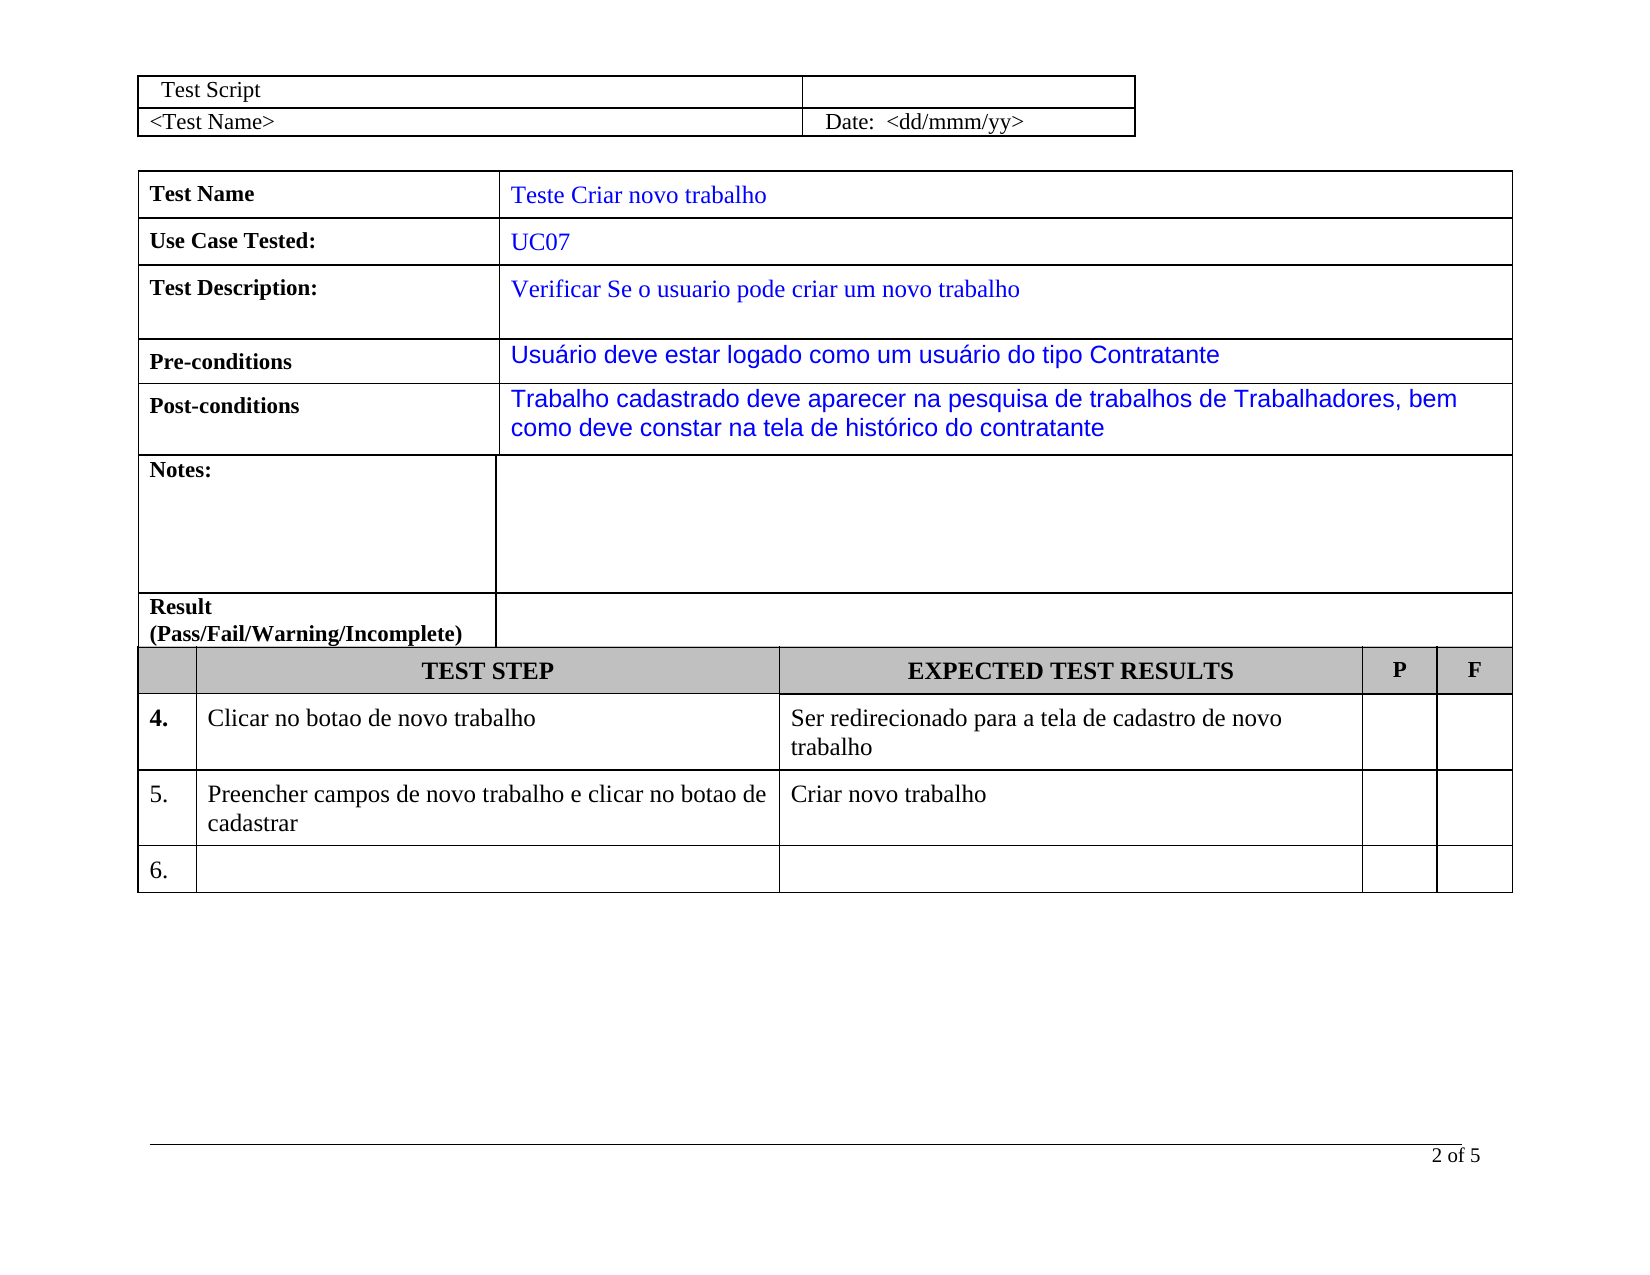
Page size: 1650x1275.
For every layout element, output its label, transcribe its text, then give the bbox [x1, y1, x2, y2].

table_cell Use Case Tested: [139, 219, 499, 264]
table_cell F [1438, 648, 1512, 693]
table_cell [1438, 771, 1512, 845]
table_cell [497, 456, 1512, 592]
table_header Test Name [139, 172, 499, 217]
table_cell Verificar Se o usuario pode criar um novo trabalho [500, 266, 1512, 338]
table_cell [139, 694, 196, 769]
table_cell P [1363, 648, 1436, 693]
table_cell [139, 648, 196, 693]
table_cell [139, 771, 196, 845]
table_cell [197, 846, 779, 892]
table_cell [1363, 695, 1436, 769]
table_cell [1438, 695, 1512, 769]
table_cell Criar novo trabalho [780, 771, 1362, 845]
table_cell Preencher campos de novo trabalho e clicar no botao de cadastrar [197, 771, 779, 845]
table_cell Usuário deve estar logado como um usuário do tipo Contratante [500, 340, 1512, 383]
table_cell [1363, 846, 1436, 892]
table_cell Test Description: [139, 266, 499, 338]
table_cell TEST STEP [197, 648, 779, 693]
table_cell Ser redirecionado para a tela de cadastro de novo trabalho [780, 695, 1362, 769]
table_cell UC07 [500, 219, 1512, 264]
table_cell Post-conditions [139, 384, 499, 454]
table_cell [1363, 771, 1436, 845]
table_cell Notes: [139, 456, 495, 592]
table_header Teste Criar novo trabalho [500, 172, 1512, 217]
table_cell [780, 846, 1362, 892]
table_cell [497, 594, 1512, 646]
table_cell Clicar no botao de novo trabalho [197, 694, 779, 769]
table_cell Pre-conditions [139, 340, 499, 383]
table_cell EXPECTED TEST RESULTS [780, 648, 1362, 693]
table_cell Trabalho cadastrado deve aparecer na pesquisa de trabalhos de Trabalhadores, bem como deve constar na tela de histórico do contratante [500, 384, 1512, 454]
table_cell Result (Pass/Fail/Warning/Incomplete) [139, 594, 495, 646]
table_cell [139, 846, 196, 892]
table_cell [1438, 846, 1512, 892]
